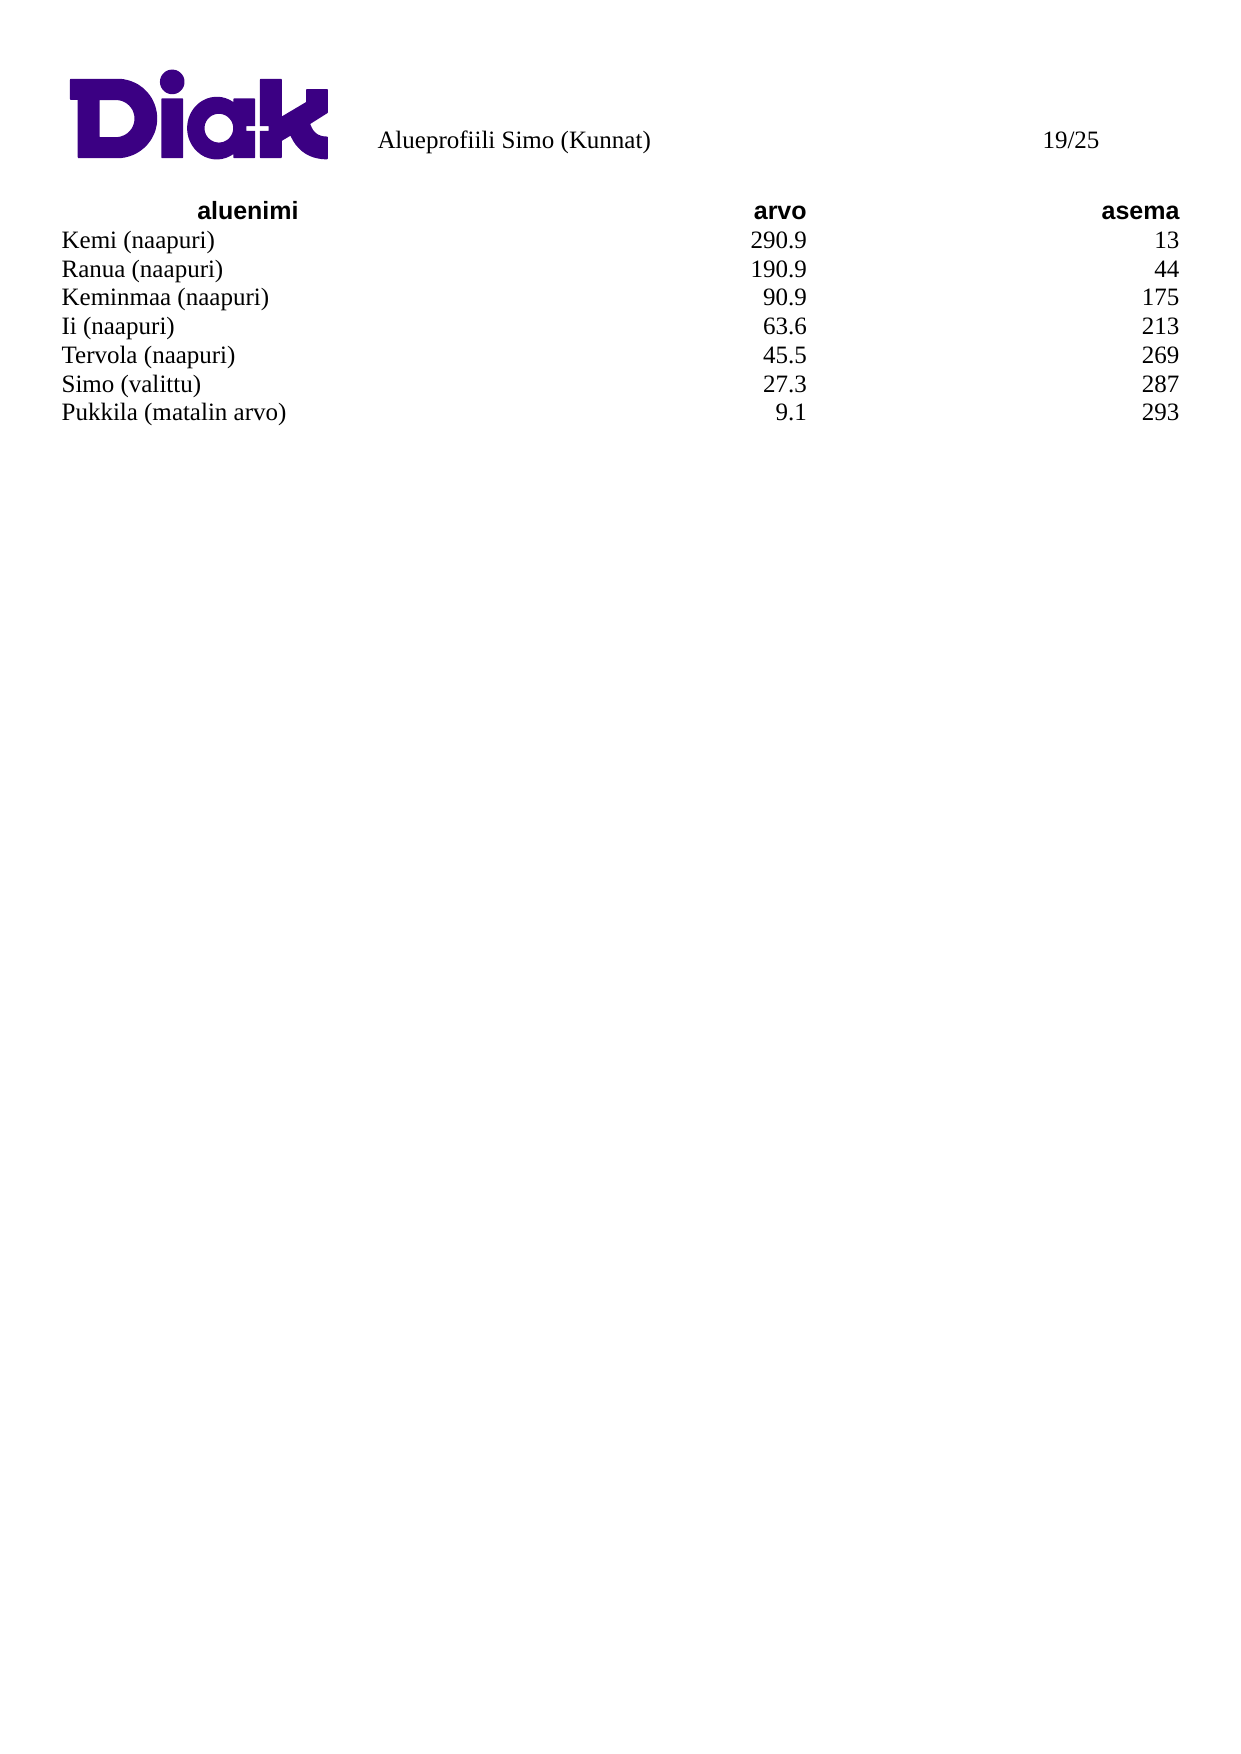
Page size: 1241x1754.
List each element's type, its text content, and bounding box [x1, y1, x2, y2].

table_cell 13 [806, 225, 1179, 254]
table_cell 290.9 [434, 225, 806, 254]
table_cell 44 [806, 254, 1179, 282]
table_header asema [806, 196, 1179, 225]
table_cell 175 [806, 283, 1179, 311]
table_header arvo [434, 196, 806, 225]
table_cell Ranua (naapuri) [61, 254, 434, 282]
table_cell 190.9 [434, 254, 806, 282]
table_cell Pukkila (matalin arvo) [61, 398, 434, 426]
table_cell 9.1 [434, 398, 806, 426]
table_cell 213 [806, 311, 1179, 340]
table_header aluenimi [61, 196, 434, 225]
table_cell 287 [806, 369, 1179, 397]
table_cell 45.5 [434, 340, 806, 369]
table_cell 269 [806, 340, 1179, 369]
table_cell Kemi (naapuri) [61, 225, 434, 254]
table_cell Keminmaa (naapuri) [61, 283, 434, 311]
table_cell 293 [806, 398, 1179, 426]
table_cell Ii (naapuri) [61, 311, 434, 340]
table_cell Tervola (naapuri) [61, 340, 434, 369]
table_cell 63.6 [434, 311, 806, 340]
table_cell 27.3 [434, 369, 806, 397]
table_cell 90.9 [434, 283, 806, 311]
table_cell Simo (valittu) [61, 369, 434, 397]
